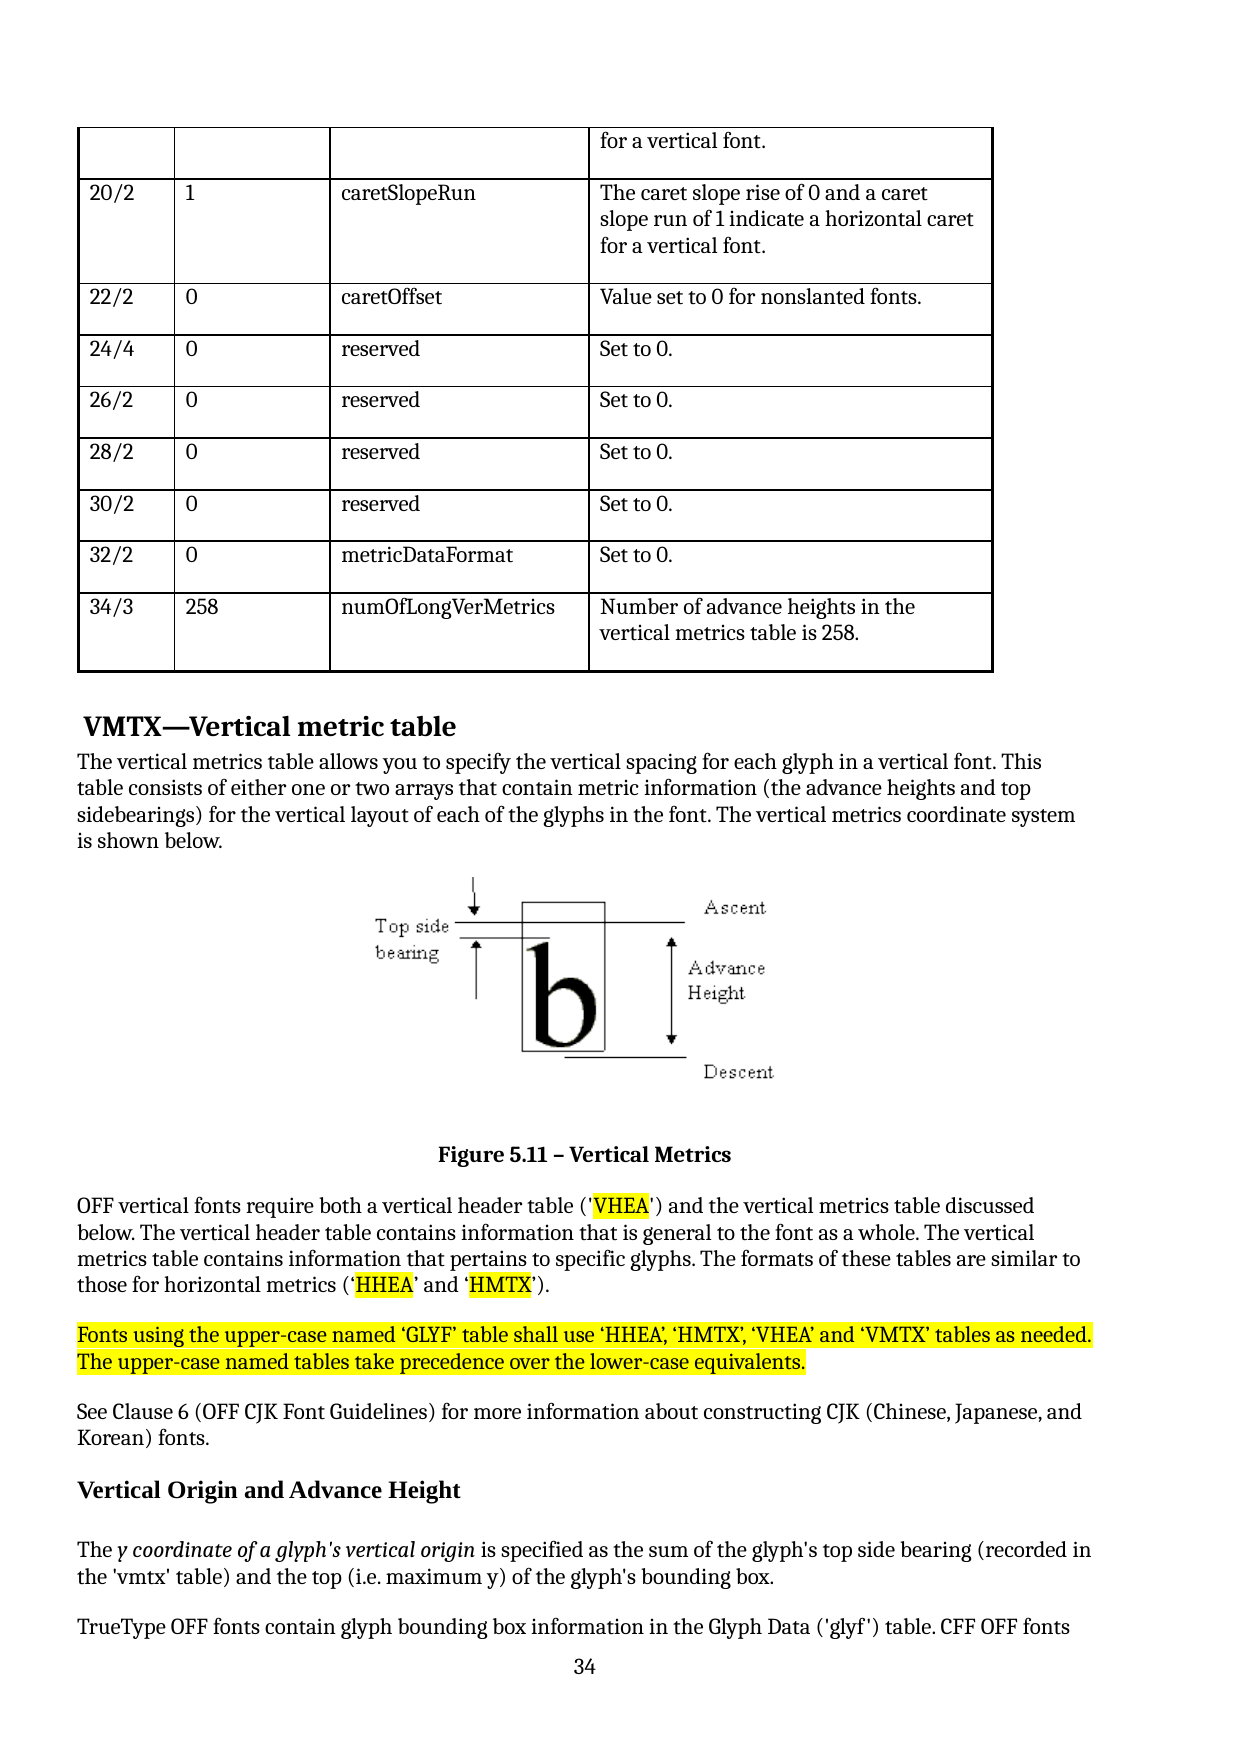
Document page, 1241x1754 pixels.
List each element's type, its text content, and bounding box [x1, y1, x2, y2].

text Fonts using the upper-case named ‘GLYF’ table shall use ‘HHEA’, ‘HMTX’, ‘VHEA’ and ‘VMTX’ tables as needed. The upper-case named tables take precedence over the lower-case equivalents. [77, 1322, 1093, 1375]
table_cell [175, 128, 329, 178]
table_cell The caret slope rise of 0 and a caret slope run of 1 indicate a horizontal caret for a vertical font. [590, 180, 991, 283]
table_cell 258 [175, 594, 329, 670]
table_cell Value set to 0 for nonslanted fonts. [590, 284, 991, 334]
table_cell 30/2 [80, 491, 174, 540]
table_cell caretSlopeRun [331, 180, 588, 283]
table_cell 20/2 [80, 180, 174, 283]
table_cell reserved [331, 387, 588, 437]
text See Clause 6 (OFF CJK Font Guidelines) for more information about constructing CJK (Chinese, Japanese, and Korean) fonts. [77, 1398, 1093, 1451]
text Vertical Origin and Advance Height [77, 1475, 1093, 1504]
text Figure 5.11 – Vertical Metrics [77, 1142, 1093, 1168]
table_cell 0 [175, 542, 329, 592]
picture [374, 877, 795, 1088]
table_cell 0 [175, 284, 329, 334]
subtitle VMTX—Vertical metric table [77, 710, 1093, 744]
table_cell reserved [331, 491, 588, 540]
table_cell for a vertical font. [590, 128, 991, 178]
table_cell reserved [331, 336, 588, 386]
table_cell 22/2 [80, 284, 174, 334]
table_cell 1 [175, 180, 329, 283]
table_cell metricDataFormat [331, 542, 588, 592]
table_cell [331, 128, 588, 178]
text TrueType OFF fonts contain glyph bounding box information in the Glyph Data ('glyf') table. CFF OFF fonts [77, 1613, 1093, 1640]
table_cell reserved [331, 439, 588, 489]
table_cell 28/2 [80, 439, 174, 489]
table_cell 34/3 [80, 594, 174, 670]
table_cell 26/2 [80, 387, 174, 437]
table_cell 0 [175, 387, 329, 437]
table_cell numOfLongVerMetrics [331, 594, 588, 670]
table_cell Set to 0. [590, 542, 991, 592]
table_cell [80, 128, 174, 178]
table_cell 0 [175, 491, 329, 540]
table_cell Set to 0. [590, 439, 991, 489]
table_cell caretOffset [331, 284, 588, 334]
table_cell Number of advance heights in the vertical metrics table is 258. [590, 594, 991, 670]
table_cell Set to 0. [590, 387, 991, 437]
table_cell 0 [175, 336, 329, 386]
table_cell Set to 0. [590, 491, 991, 540]
table_cell 24/4 [80, 336, 174, 386]
table_cell 0 [175, 439, 329, 489]
text The vertical metrics table allows you to specify the vertical spacing for each glyph in a vertical font. This table consists of either one or two arrays that contain metric information (the advance heights and top sidebearings) for the vertical layout of each of the glyphs in the font. The vertical metrics coordinate system is shown below. [77, 749, 1093, 854]
text OFF vertical fonts require both a vertical header table ('VHEA') and the vertical metrics table discussed below. The vertical header table contains information that is general to the font as a whole. The vertical metrics table contains information that pertains to specific glyphs. The formats of these tables are similar to those for horizontal metrics (‘HHEA’ and ‘HMTX’). [77, 1193, 1093, 1298]
text The y coordinate of a glyph's vertical origin is specified as the sum of the glyph's top side bearing (recorded in the 'vmtx' table) and the top (i.e. maximum y) of the glyph's bounding box. [77, 1537, 1093, 1590]
table_cell Set to 0. [590, 336, 991, 386]
table_cell 32/2 [80, 542, 174, 592]
